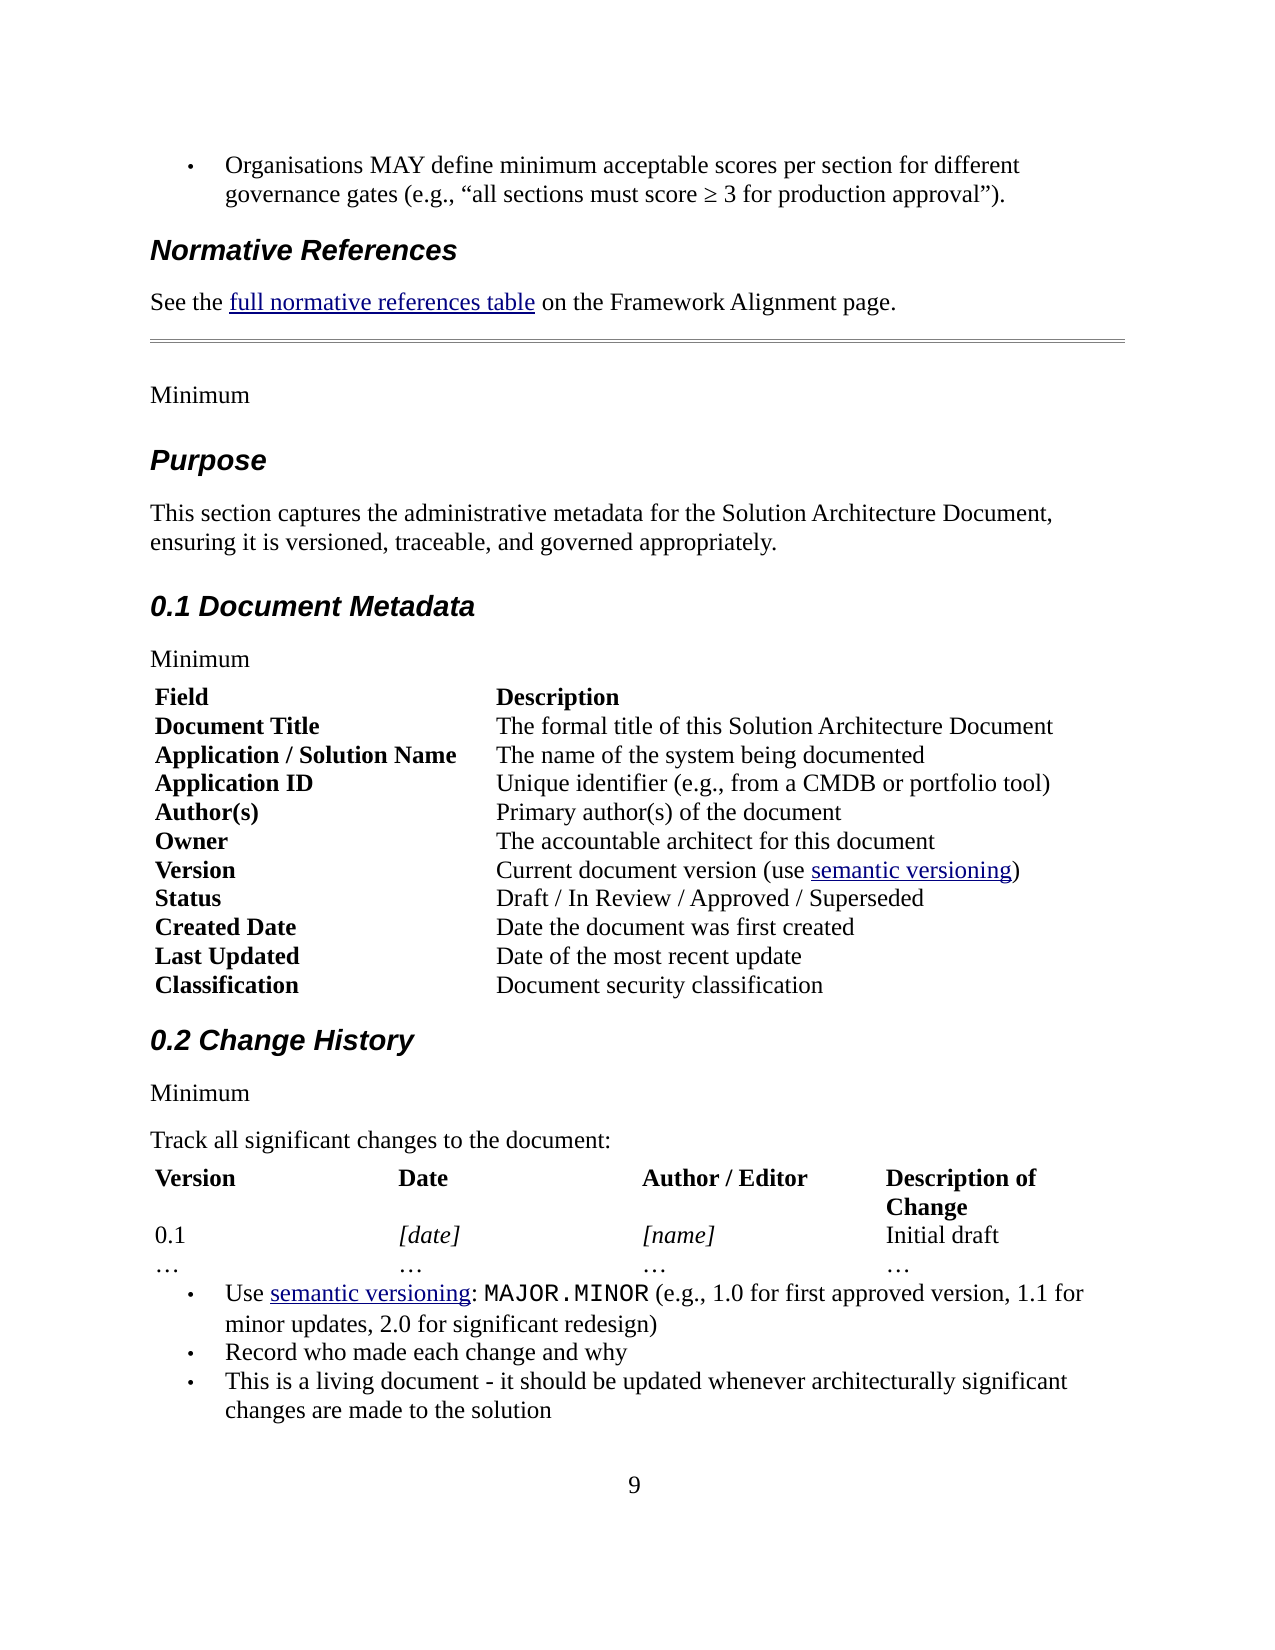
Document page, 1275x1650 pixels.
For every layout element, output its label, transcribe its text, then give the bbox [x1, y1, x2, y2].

table_cell Date of the most recent update [491, 941, 1125, 970]
list Use semantic versioning: MAJOR.MINOR (e.g., 1.0 for first approved version, 1.1 for minor updates, 2.0 for significant redesign) [187, 1278, 1125, 1337]
table_cell Last Updated [150, 941, 491, 970]
table_header Description [491, 682, 1125, 711]
table_cell Primary author(s) of the document [491, 797, 1125, 826]
table_cell Created Date [150, 912, 491, 941]
table_cell Current document version (use semantic versioning) [491, 855, 1125, 883]
table_cell Draft / In Review / Approved / Superseded [491, 884, 1125, 912]
text Minimum [150, 380, 1125, 409]
table_header Date [394, 1163, 637, 1220]
table_header Author / Editor [638, 1163, 881, 1220]
subtitle Purpose [150, 443, 1125, 477]
table_cell … [638, 1249, 881, 1278]
table_cell Initial draft [881, 1220, 1125, 1249]
table_cell Unique identifier (e.g., from a CMDB or portfolio tool) [491, 769, 1125, 797]
table_header Version [150, 1163, 394, 1220]
table_cell Application / Solution Name [150, 740, 491, 768]
list Record who made each change and why [187, 1337, 1125, 1366]
table_cell [date] [394, 1220, 637, 1249]
list Organisations MAY define minimum acceptable scores per section for different governance gates (e.g., “all sections must score ≥ 3 for production approval”). [187, 150, 1125, 207]
subtitle 0.2 Change History [150, 1023, 1125, 1057]
table_cell The accountable architect for this document [491, 826, 1125, 855]
table_cell [name] [638, 1220, 881, 1249]
table_cell Author(s) [150, 797, 491, 826]
list This is a living document - it should be updated whenever architecturally significant changes are made to the solution [187, 1366, 1125, 1424]
table_cell Owner [150, 826, 491, 855]
subtitle 0.1 Document Metadata [150, 589, 1125, 623]
text See the full normative references table on the Framework Alignment page. [150, 287, 1125, 316]
table_cell Date the document was first created [491, 912, 1125, 941]
subtitle Normative References [150, 232, 1125, 266]
table_cell Application ID [150, 769, 491, 797]
table_cell The name of the system being documented [491, 740, 1125, 768]
table_cell 0.1 [150, 1220, 394, 1249]
table_cell Classification [150, 970, 491, 998]
table_cell Version [150, 855, 491, 883]
table_header Description of Change [881, 1163, 1125, 1220]
text Minimum [150, 1078, 1125, 1107]
table_cell … [881, 1249, 1125, 1278]
table_cell Document security classification [491, 970, 1125, 998]
table_cell Document Title [150, 711, 491, 740]
table_cell The formal title of this Solution Architecture Document [491, 711, 1125, 740]
table_cell Status [150, 884, 491, 912]
table_header Field [150, 682, 491, 711]
text This section captures the administrative metadata for the Solution Architecture Document, ensuring it is versioned, traceable, and governed appropriately. [150, 498, 1125, 556]
text Minimum [150, 644, 1125, 673]
table_cell … [150, 1249, 394, 1278]
table_cell … [394, 1249, 637, 1278]
text Track all significant changes to the document: [150, 1125, 1125, 1154]
